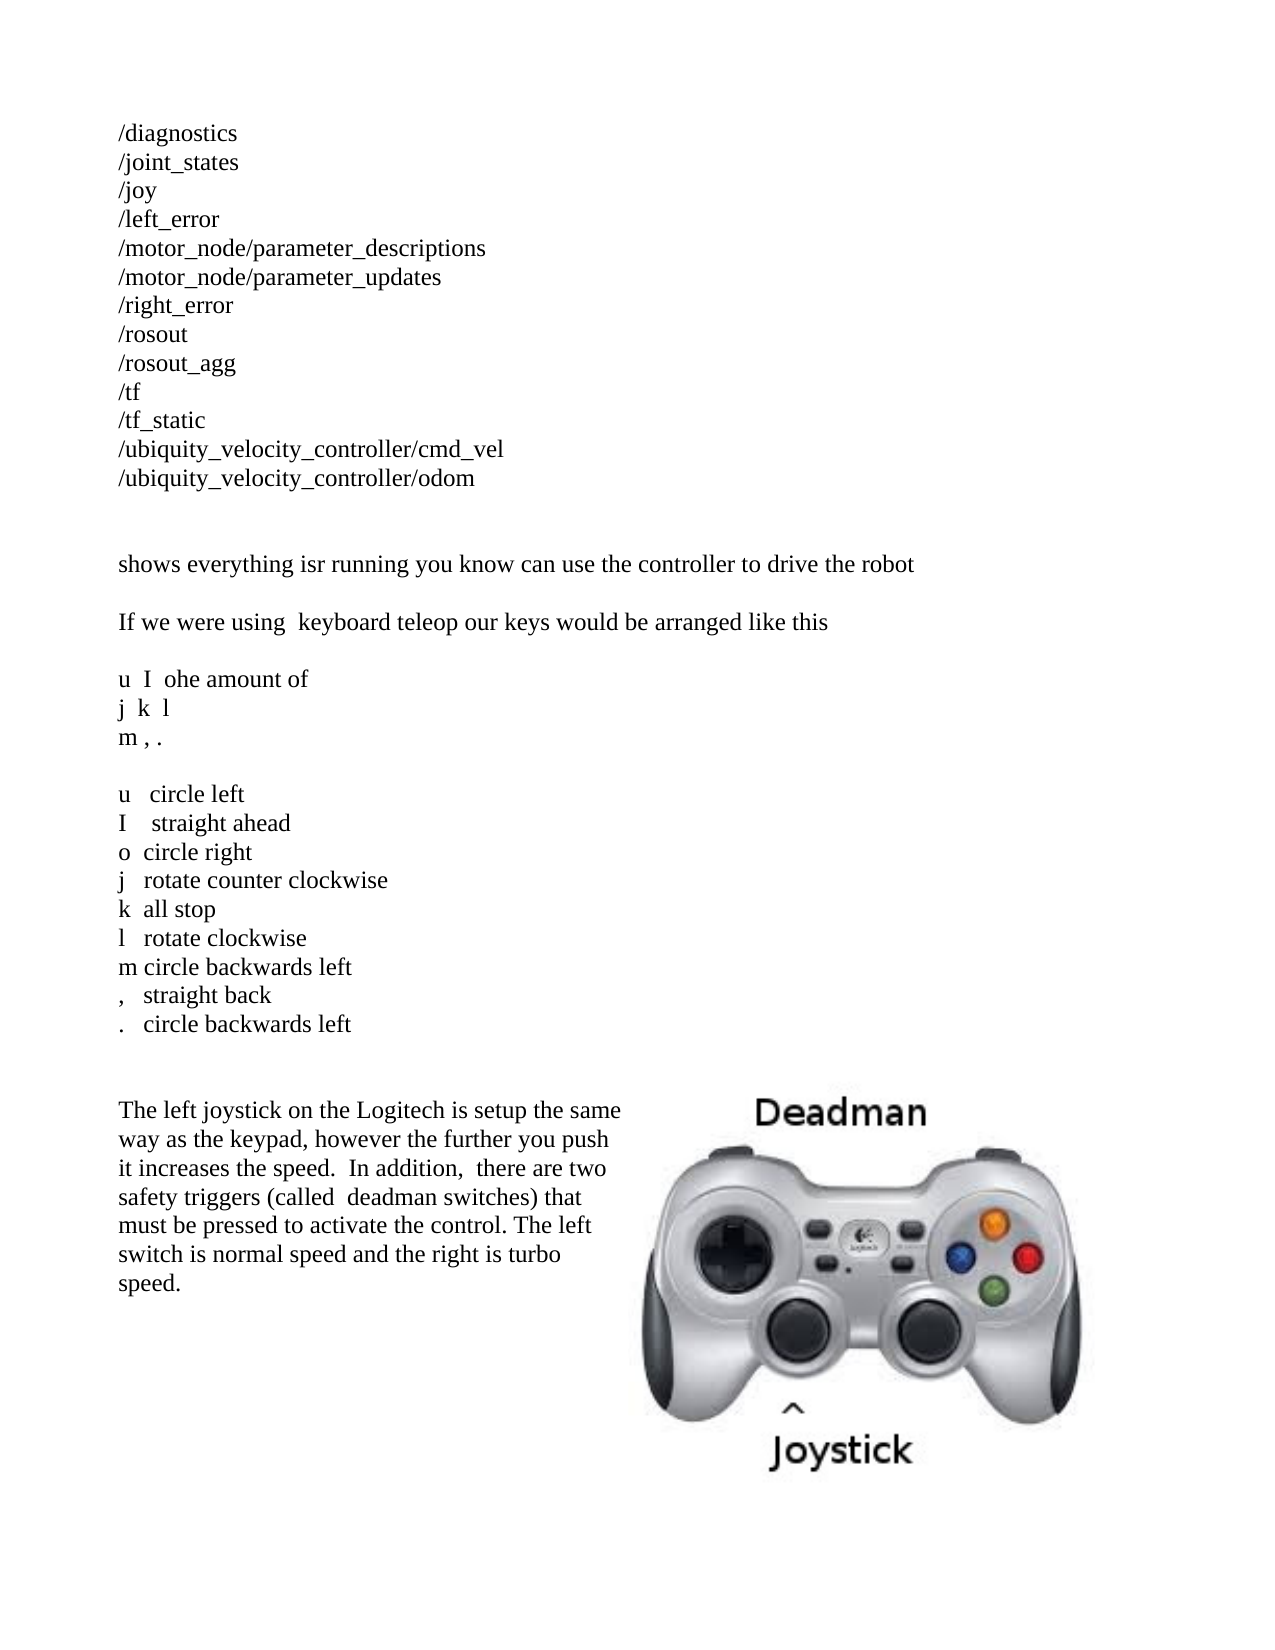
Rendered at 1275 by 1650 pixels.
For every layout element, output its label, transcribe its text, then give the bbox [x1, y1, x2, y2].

text /tf_static [118, 406, 1157, 434]
text /left_error [118, 204, 1157, 233]
text shows everything isr running you know can use the controller to drive the robot [118, 549, 1157, 578]
text u I ohe amount of [118, 664, 1157, 693]
text If we were using keyboard teleop our keys would be arranged like this [118, 607, 1157, 636]
text j k l [118, 693, 1157, 722]
text o circle right [118, 837, 1157, 866]
text m circle backwards left [118, 952, 1157, 981]
text . circle backwards left [118, 1009, 1157, 1038]
text j rotate counter clockwise [118, 866, 1157, 894]
text u circle left [118, 779, 1157, 808]
text /joint_states [118, 147, 1157, 176]
text The left joystick on the Logitech is setup the same way as the keypad, however the further you push it increases the speed. In addition, there are two safety triggers (called deadman switches) that must be pressed to activate the control. The left switch is normal speed and the right is turbo speed. [118, 1096, 628, 1297]
text [1097, 1096, 1157, 1297]
picture [628, 1049, 1097, 1518]
text /motor_node/parameter_updates [118, 262, 1157, 291]
text l rotate clockwise [118, 923, 1157, 952]
text /joy [118, 176, 1157, 204]
text k all stop [118, 894, 1157, 923]
text /rosout [118, 319, 1157, 348]
text /rosout_agg [118, 348, 1157, 377]
text /motor_node/parameter_descriptions [118, 233, 1157, 262]
text I straight ahead [118, 808, 1157, 837]
text m , . [118, 722, 1157, 751]
text , straight back [118, 981, 1157, 1009]
text /tf [118, 377, 1157, 406]
text /ubiquity_velocity_controller/odom [118, 463, 1157, 492]
text /right_error [118, 291, 1157, 319]
text /ubiquity_velocity_controller/cmd_vel [118, 434, 1157, 463]
text /diagnostics [118, 118, 1157, 147]
